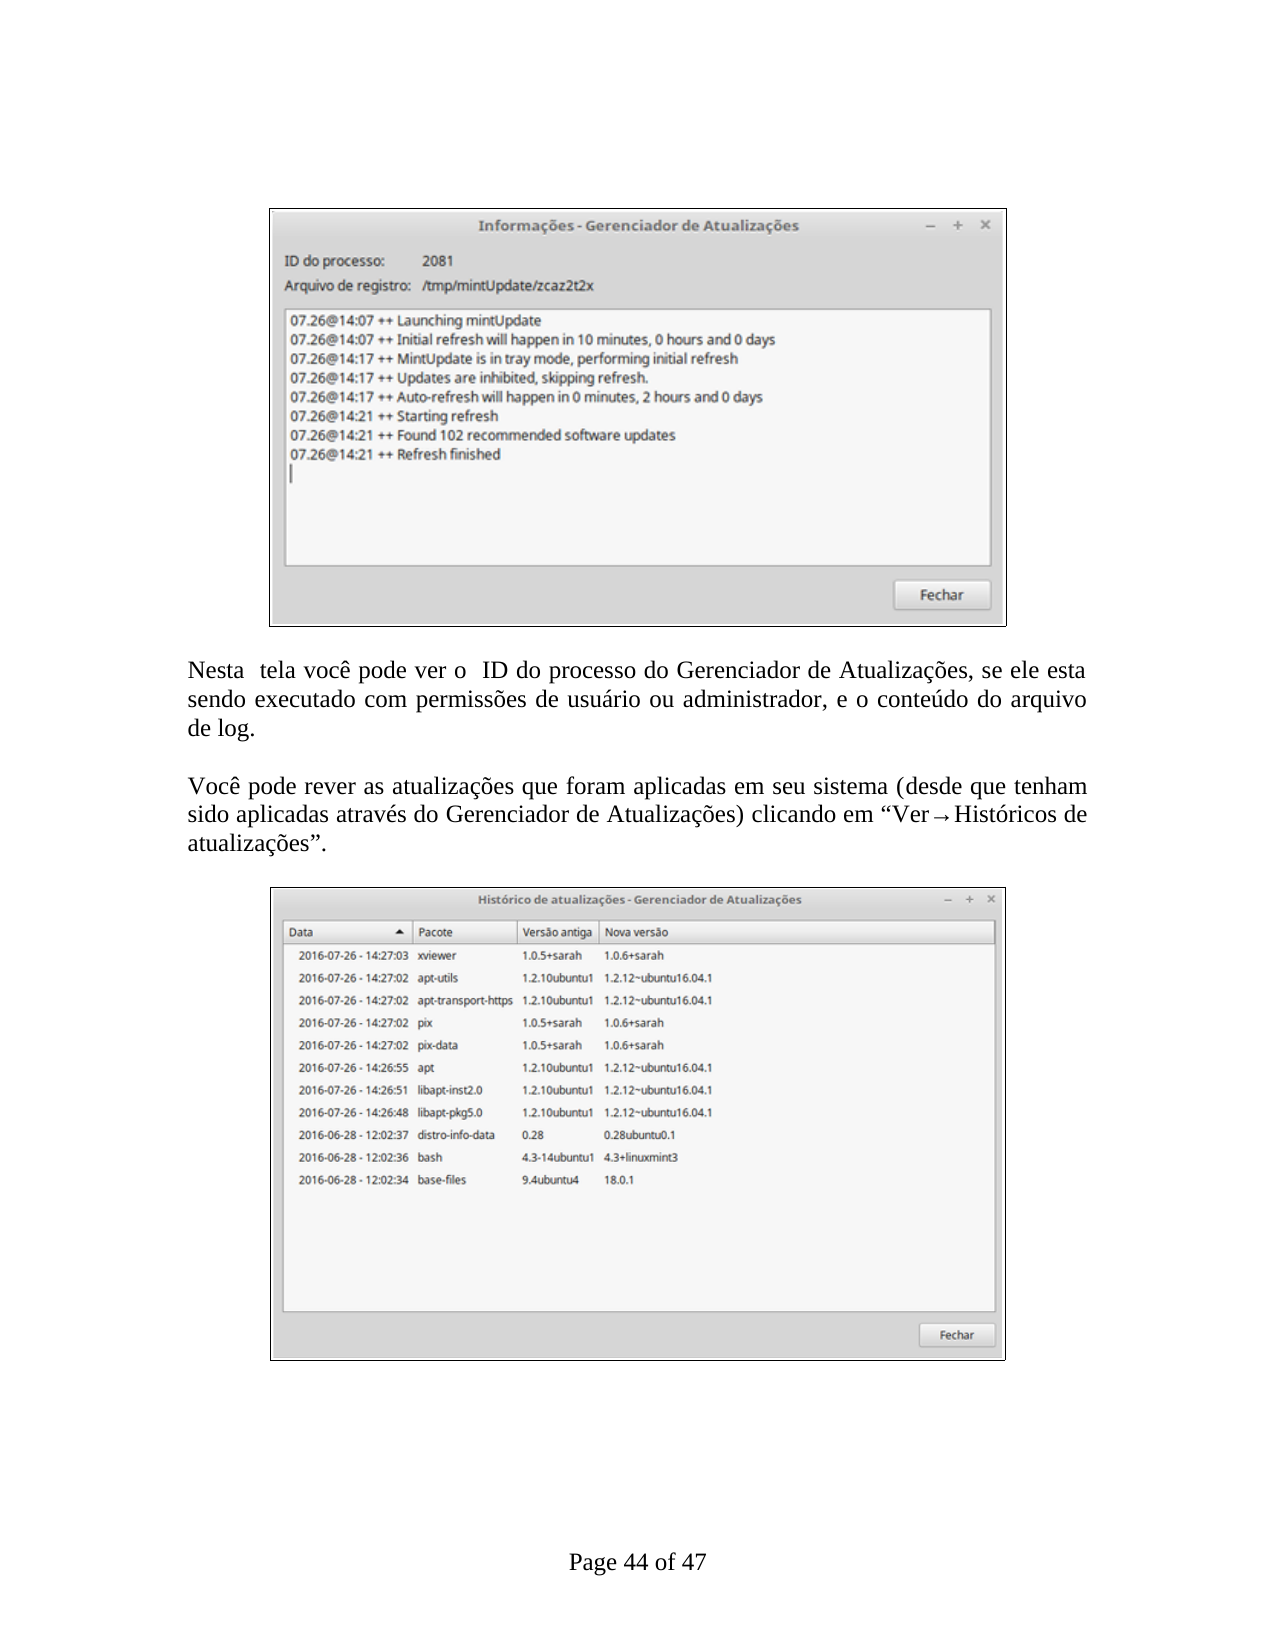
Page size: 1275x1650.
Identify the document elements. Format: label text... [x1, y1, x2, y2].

text Nesta tela você pode ver o ID do processo do Gerenciador de Atualizações, se ele esta sendo executado com permissões de usuário ou administrador, e o conteúdo do arquivo de log. [187, 655, 1087, 741]
text Você pode rever as atualizações que foram aplicadas em seu sistema (desde que tenham sido aplicadas através do Gerenciador de Atualizações) clicando em “Ver→Históricos de atualizações”. [187, 771, 1087, 857]
picture [273, 889, 1002, 1358]
picture [272, 211, 1003, 624]
